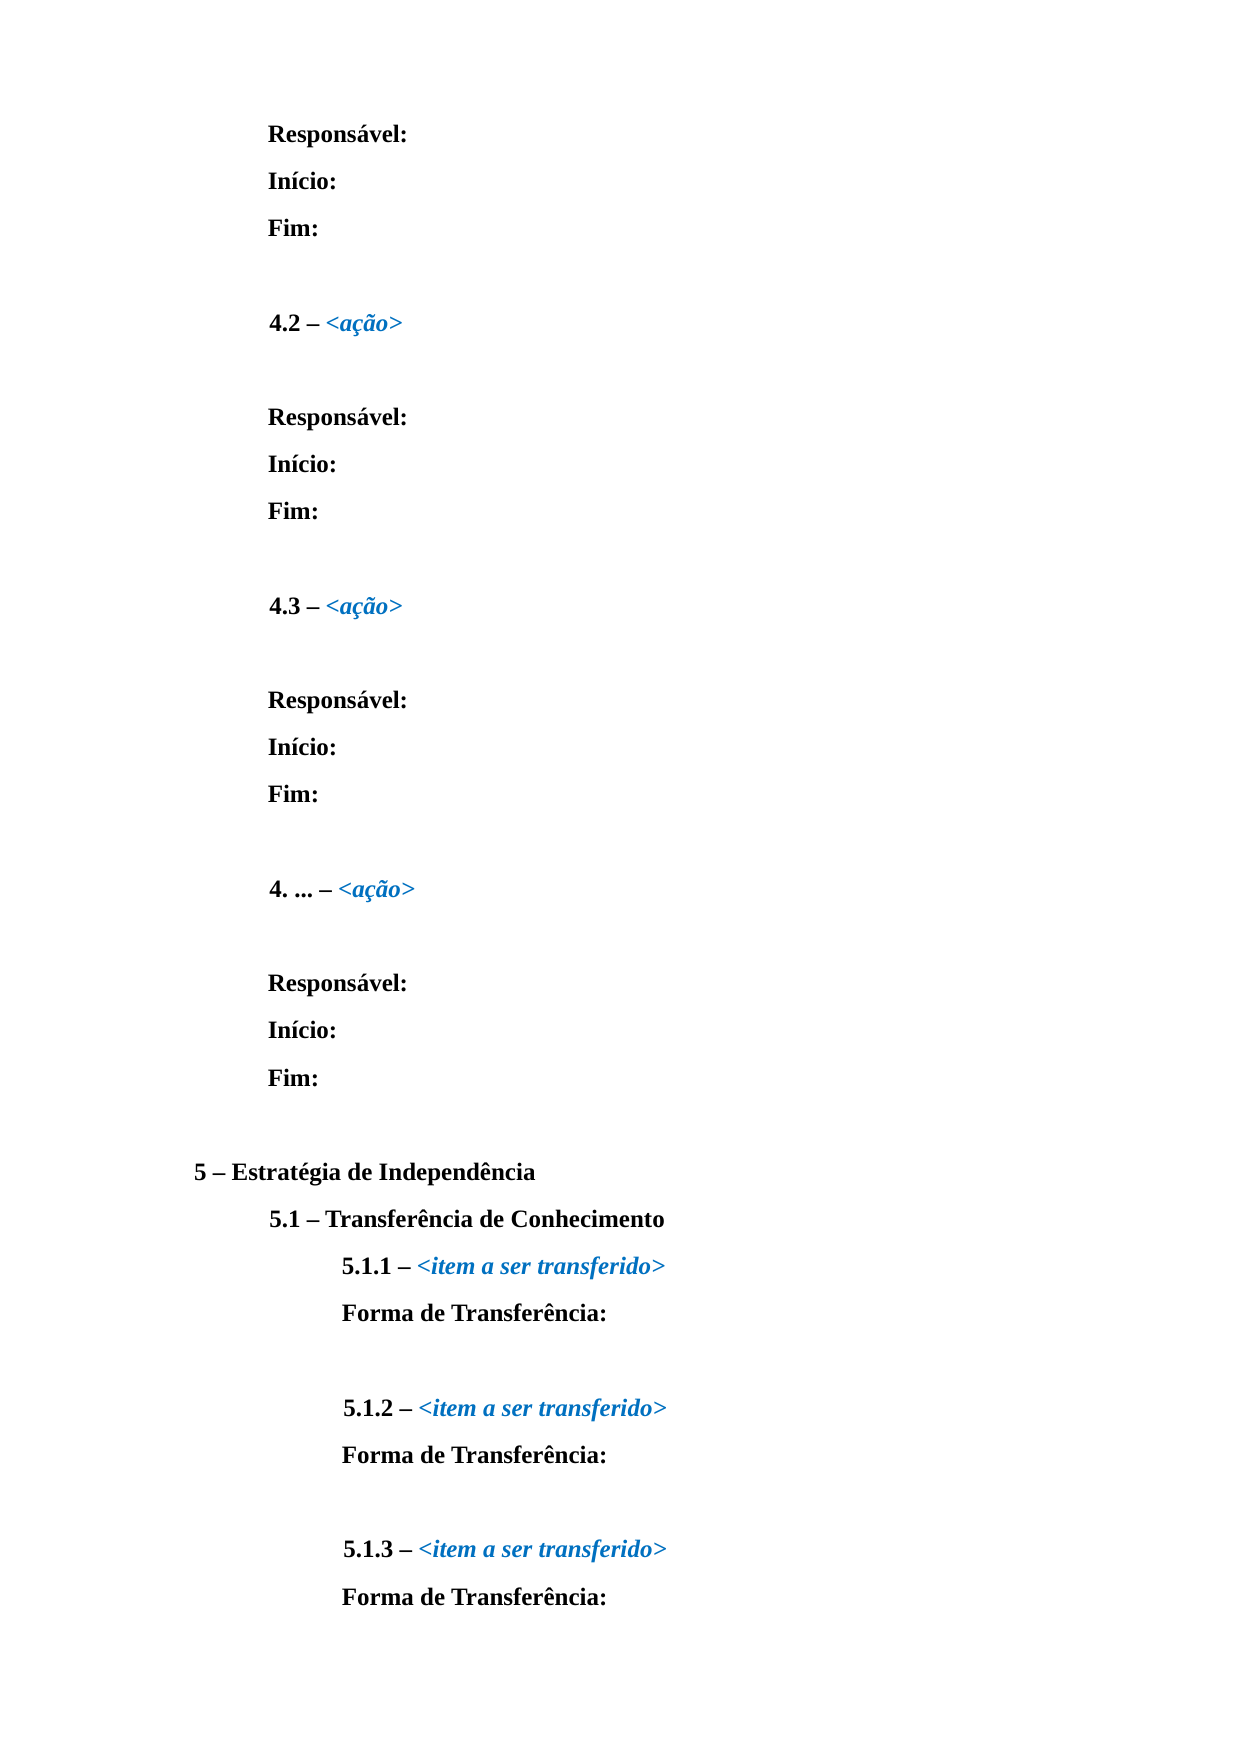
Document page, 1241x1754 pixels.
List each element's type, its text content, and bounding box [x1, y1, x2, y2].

text Início: [194, 165, 1064, 195]
text Fim: [194, 212, 1064, 242]
text Início: [194, 732, 1064, 761]
text 4.2 – <ação> [194, 307, 1064, 336]
text Responsável: [194, 967, 1064, 997]
text 5 – Estratégia de Independência [194, 1156, 1064, 1186]
text Forma de Transferência: [194, 1439, 1064, 1469]
text Responsável: [194, 118, 1064, 148]
text 5.1.1 – <item a ser transferido> [194, 1251, 1064, 1280]
text Fim: [194, 1062, 1064, 1091]
text Fim: [194, 779, 1064, 808]
text Início: [194, 448, 1064, 478]
text 4.3 – <ação> [194, 590, 1064, 619]
text Responsável: [194, 401, 1064, 431]
text Fim: [194, 496, 1064, 525]
text Forma de Transferência: [194, 1581, 1064, 1610]
text Forma de Transferência: [194, 1298, 1064, 1327]
text 5.1 – Transferência de Conhecimento [194, 1203, 1064, 1233]
text 5.1.3 – <item a ser transferido> [268, 1534, 1064, 1563]
text 5.1.2 – <item a ser transferido> [268, 1392, 1064, 1422]
text Início: [194, 1015, 1064, 1044]
text 4. ... – <ação> [194, 873, 1064, 903]
text Responsável: [194, 684, 1064, 714]
